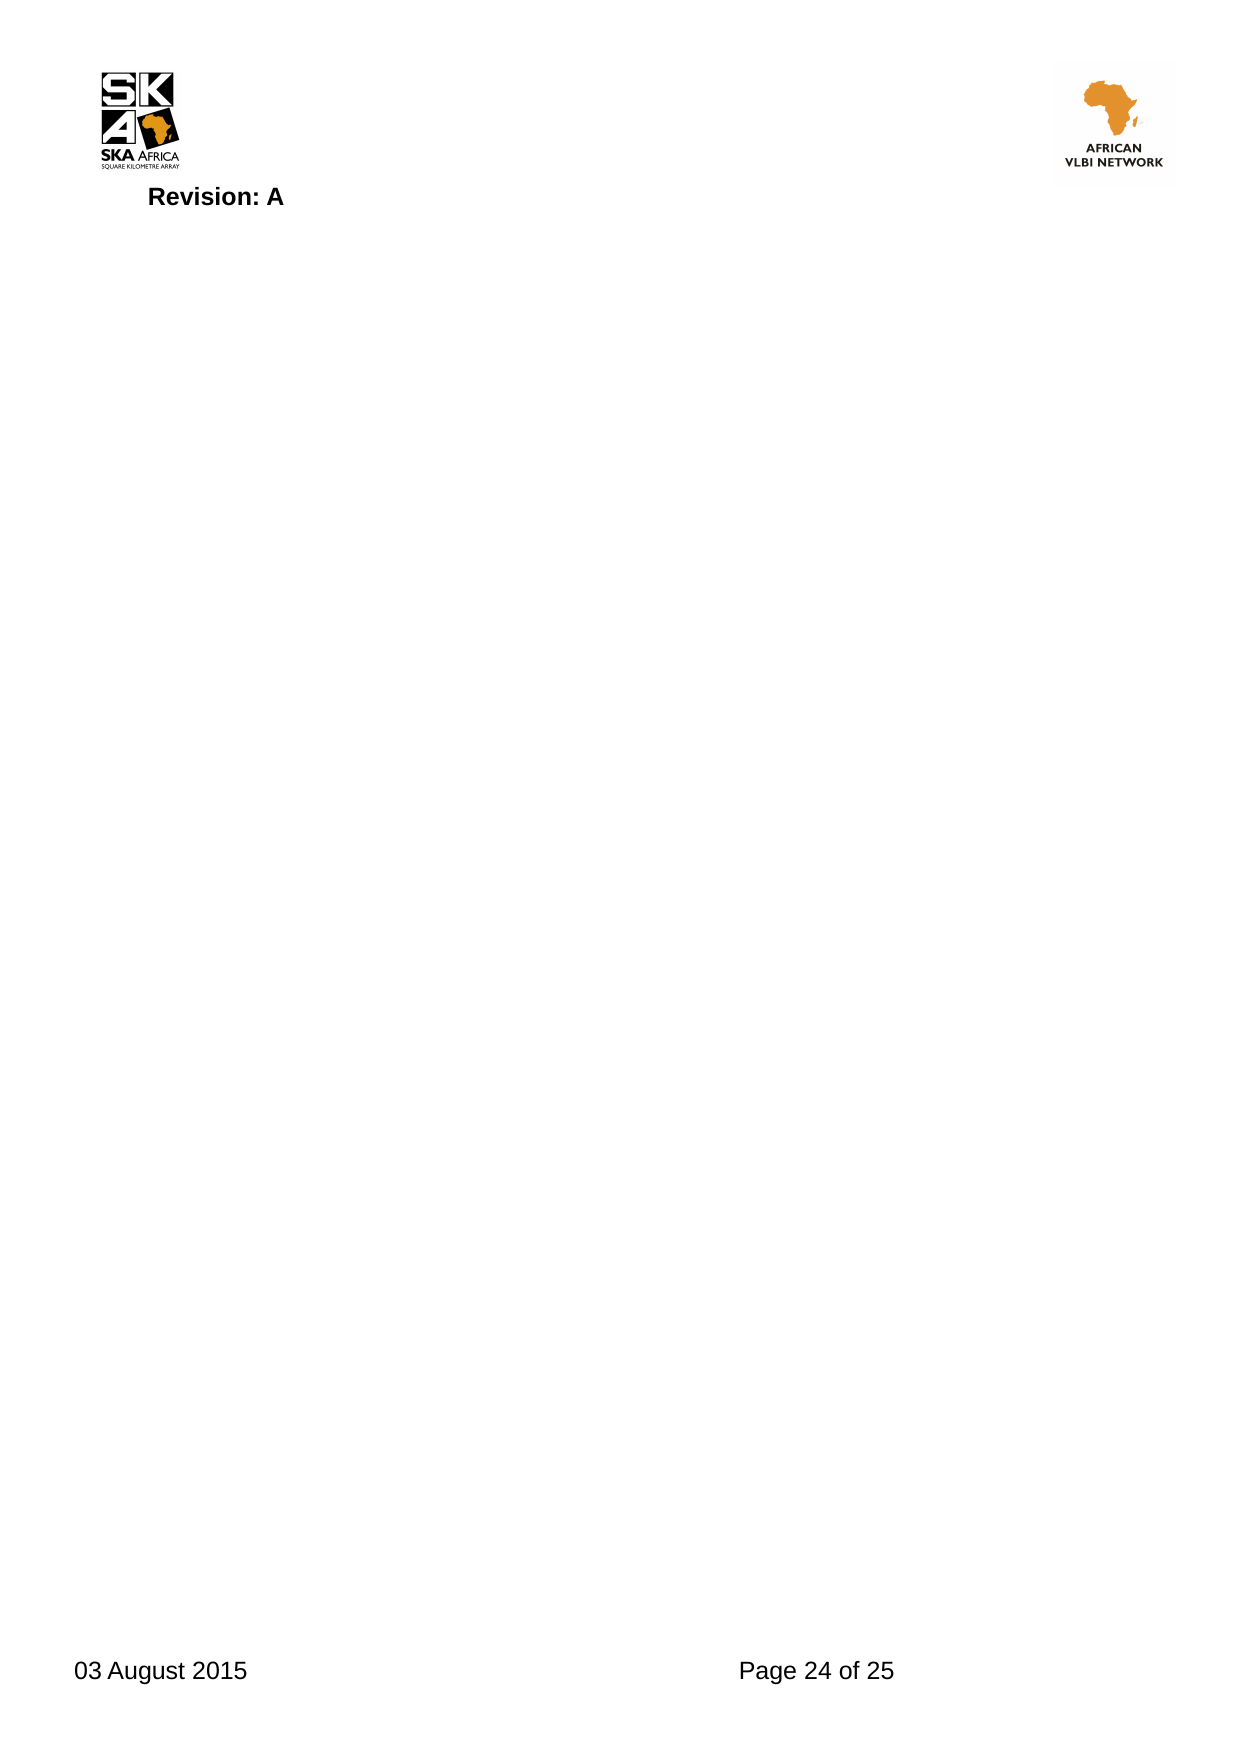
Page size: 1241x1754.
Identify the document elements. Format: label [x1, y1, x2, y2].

picture [98, 70, 183, 172]
picture [1051, 61, 1177, 186]
